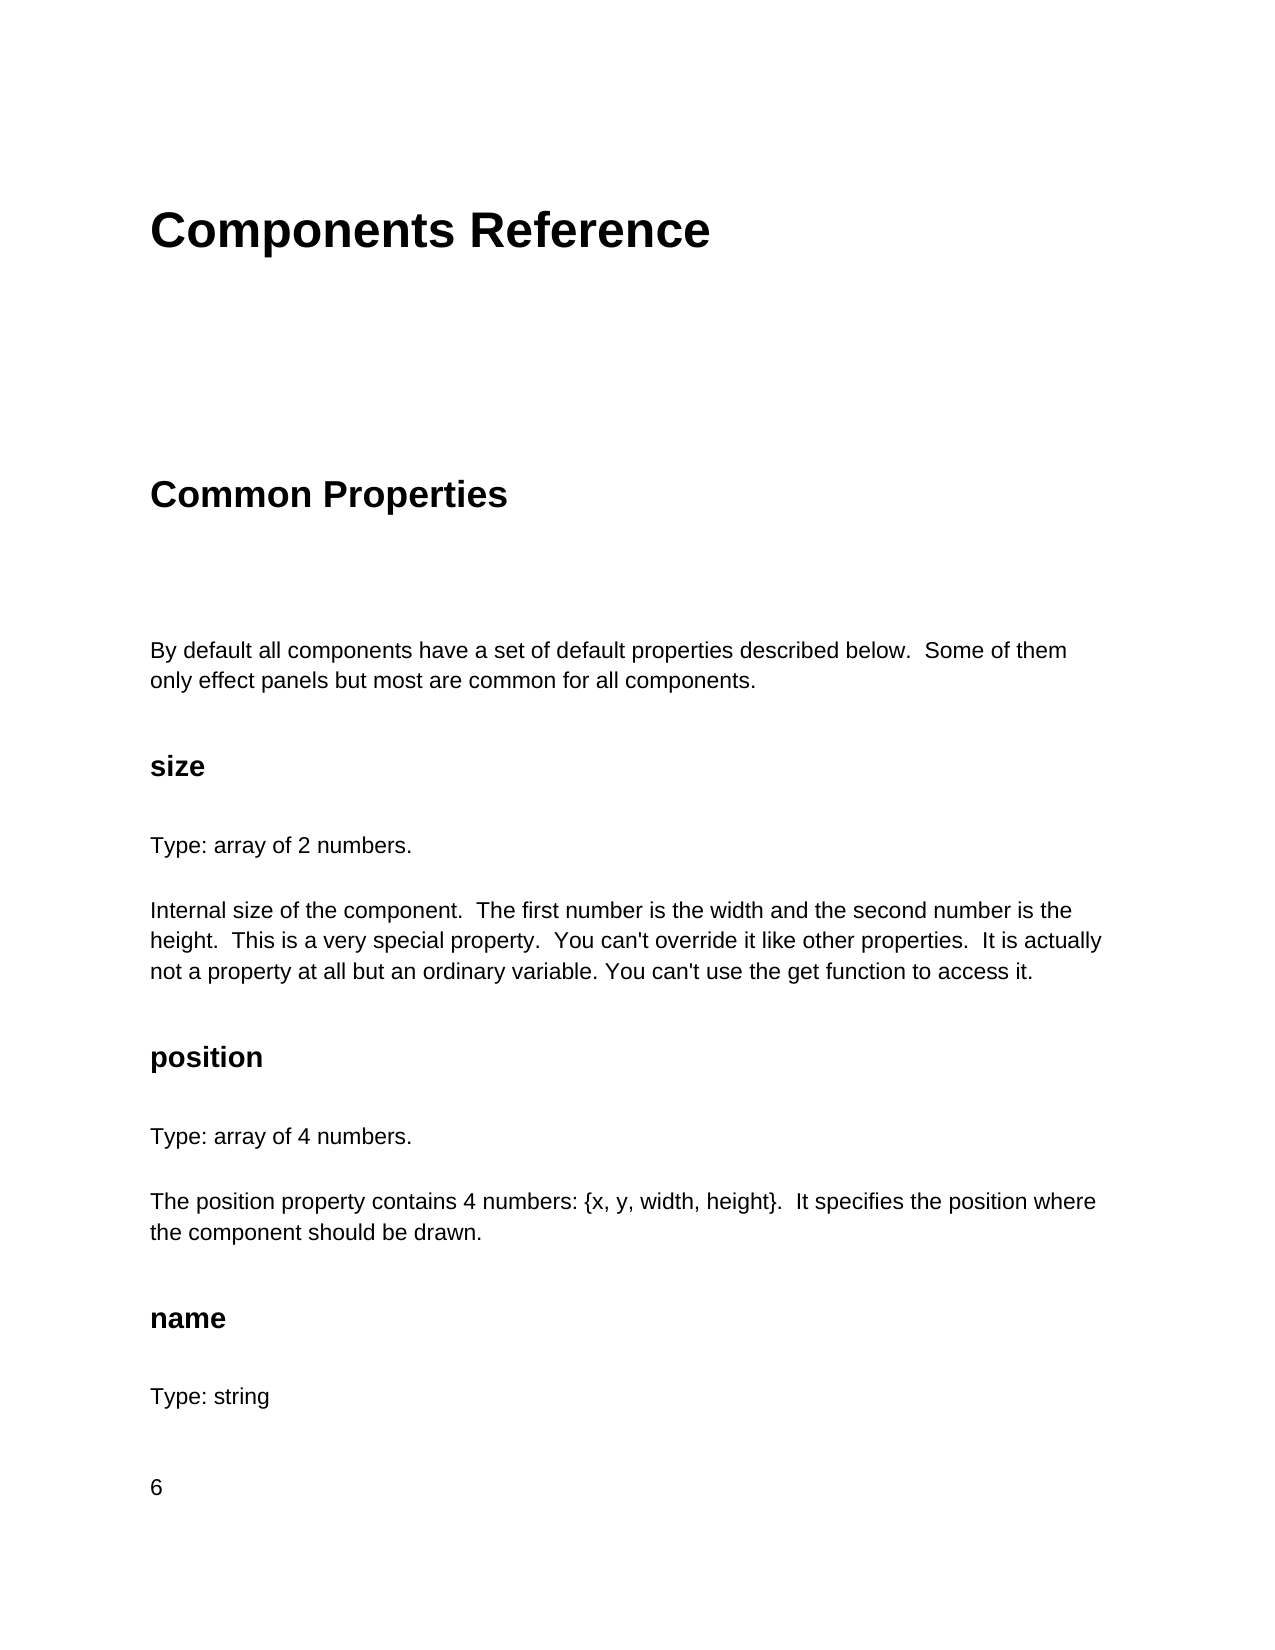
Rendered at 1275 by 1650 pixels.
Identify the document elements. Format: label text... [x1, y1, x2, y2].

text Internal size of the component. The first number is the width and the second number is the height. This is a very special property. You can't override it like other properties. It is actually not a property at all but an ordinary variable. You can't use the get function to access it. [150, 897, 1125, 984]
subtitle size [150, 749, 1125, 783]
subtitle position [150, 1040, 1125, 1074]
text Type: array of 4 numbers. [150, 1123, 1125, 1149]
subtitle Components Reference [150, 200, 1125, 258]
subtitle Common Properties [150, 472, 1125, 516]
text By default all components have a set of default properties described below. Some of them only effect panels but most are common for all components. [150, 637, 1125, 693]
subtitle name [150, 1301, 1125, 1335]
text Type: array of 2 numbers. [150, 832, 1125, 858]
text Type: string [150, 1383, 1125, 1410]
text The position property contains 4 numbers: {x, y, width, height}. It specifies the position where the component should be drawn. [150, 1188, 1125, 1245]
